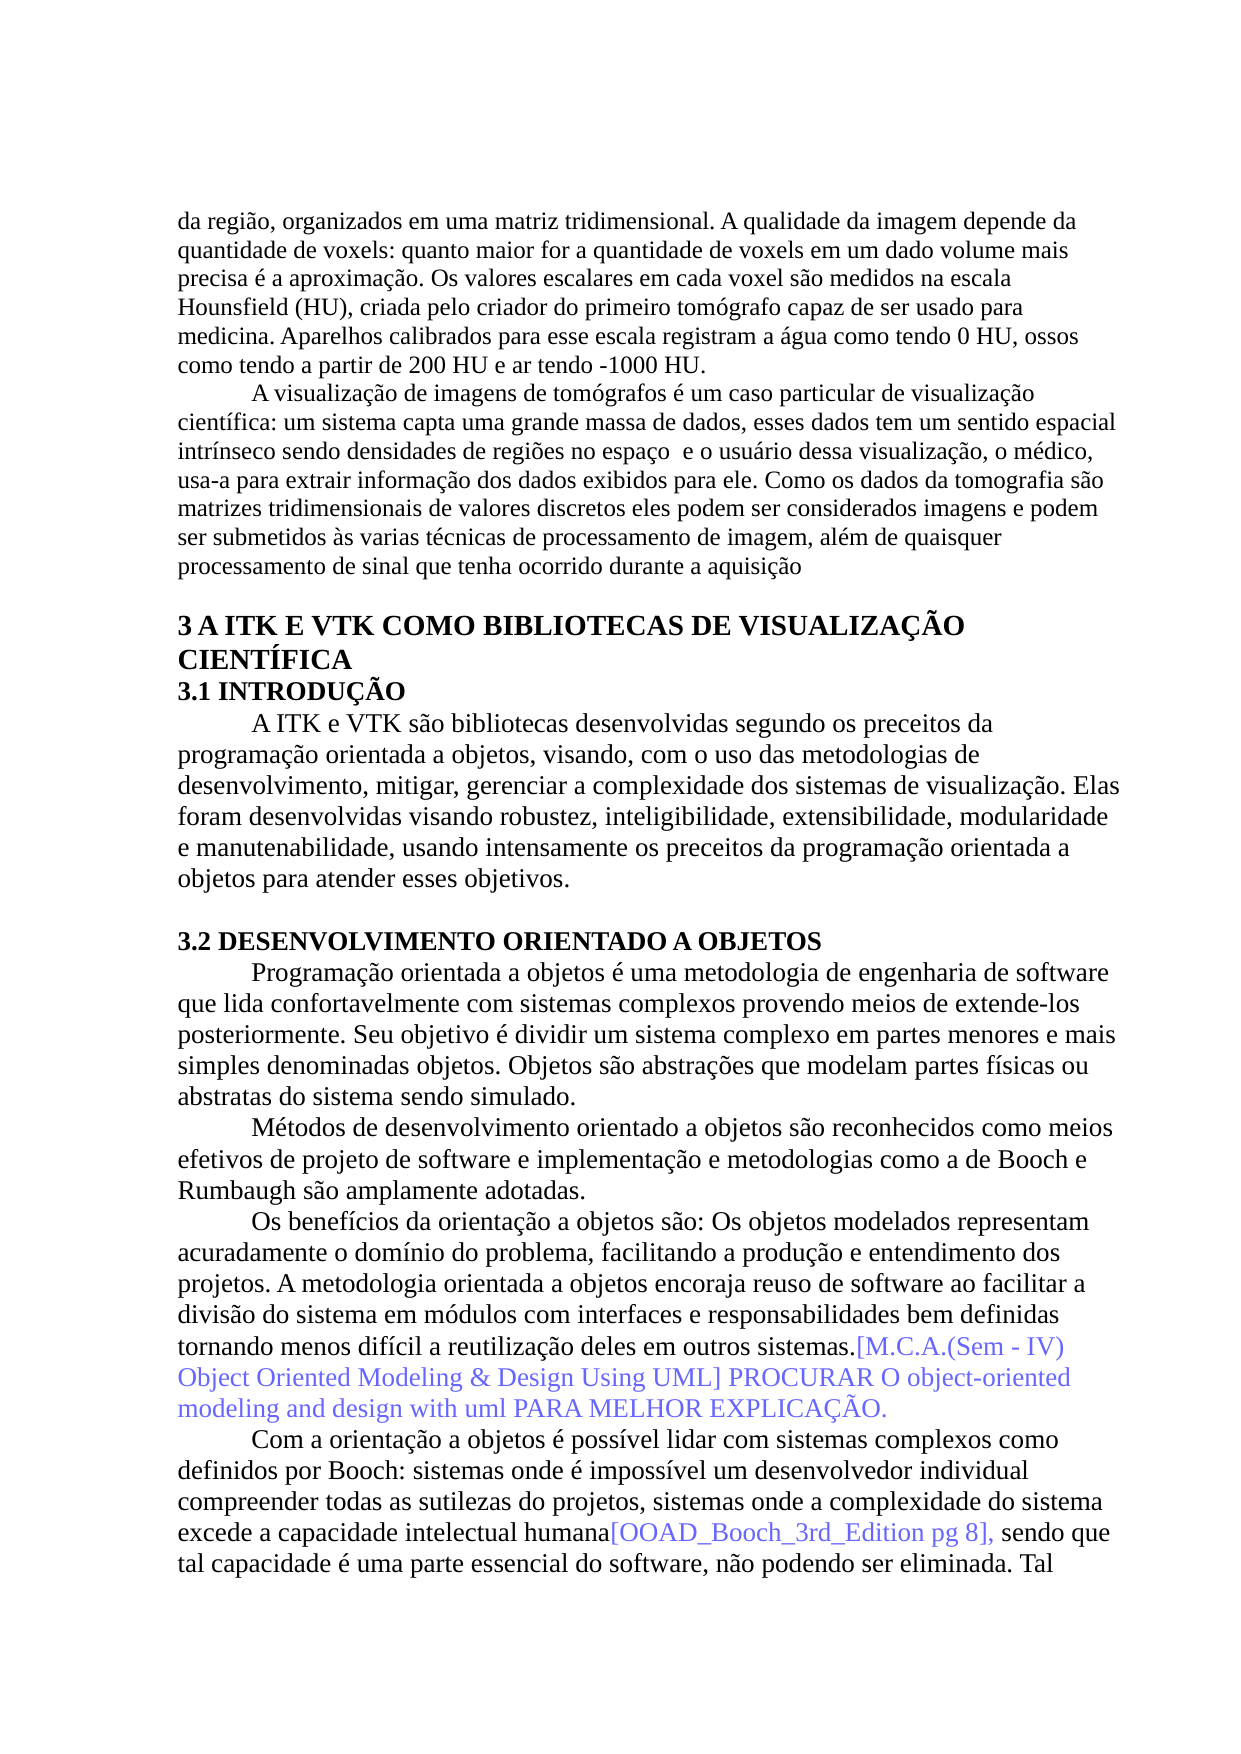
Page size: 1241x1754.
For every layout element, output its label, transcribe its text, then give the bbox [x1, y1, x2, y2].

subtitle 3 a itk e vtk como bibliotecas de visualização científica [177, 608, 1122, 676]
subtitle 3.2 DESENVOLVIMENTO ORIENTADO A OBJETOS [177, 925, 1122, 956]
text A visualização de imagens de tomógrafos é um caso particular de visualização científica: um sistema capta uma grande massa de dados, esses dados tem um sentido espacial intrínseco sendo densidades de regiões no espaço e o usuário dessa visualização, o médico, usa-a para extrair informação dos dados exibidos para ele. Como os dados da tomografia são matrizes tridimensionais de valores discretos eles podem ser considerados imagens e podem ser submetidos às varias técnicas de processamento de imagem, além de quaisquer processamento de sinal que tenha ocorrido durante a aquisição [177, 378, 1122, 580]
text da região, organizados em uma matriz tridimensional. A qualidade da imagem depende da quantidade de voxels: quanto maior for a quantidade de voxels em um dado volume mais precisa é a aproximação. Os valores escalares em cada voxel são medidos na escala Hounsfield (HU), criada pelo criador do primeiro tomógrafo capaz de ser usado para medicina. Aparelhos calibrados para esse escala registram a água como tendo 0 HU, ossos como tendo a partir de 200 HU e ar tendo -1000 HU. [177, 206, 1122, 378]
subtitle 3.1 INTRODUÇÃO [177, 676, 1122, 707]
text A ITK e VTK são bibliotecas desenvolvidas segundo os preceitos da programação orientada a objetos, visando, com o uso das metodologias de desenvolvimento, mitigar, gerenciar a complexidade dos sistemas de visualização. Elas foram desenvolvidas visando robustez, inteligibilidade, extensibilidade, modularidade e manutenabilidade, usando intensamente os preceitos da programação orientada a objetos para atender esses objetivos. [177, 707, 1122, 893]
text Programação orientada a objetos é uma metodologia de engenharia de software que lida confortavelmente com sistemas complexos provendo meios de extende-los posteriormente. Seu objetivo é dividir um sistema complexo em partes menores e mais simples denominadas objetos. Objetos são abstrações que modelam partes físicas ou abstratas do sistema sendo simulado. [177, 956, 1122, 1112]
text Com a orientação a objetos é possível lidar com sistemas complexos como definidos por Booch: sistemas onde é impossível um desenvolvedor individual compreender todas as sutilezas do projetos, sistemas onde a complexidade do sistema excede a capacidade intelectual humana[OOAD_Booch_3rd_Edition pg 8], sendo que tal capacidade é uma parte essencial do software, não podendo ser eliminada. Tal [177, 1423, 1122, 1579]
text Métodos de desenvolvimento orientado a objetos são reconhecidos como meios efetivos de projeto de software e implementação e metodologias como a de Booch e Rumbaugh são amplamente adotadas. [177, 1112, 1122, 1205]
text Os benefícios da orientação a objetos são: Os objetos modelados representam acuradamente o domínio do problema, facilitando a produção e entendimento dos projetos. A metodologia orientada a objetos encoraja reuso de software ao facilitar a divisão do sistema em módulos com interfaces e responsabilidades bem definidas tornando menos difícil a reutilização deles em outros sistemas.[M.C.A.(Sem - IV) Object Oriented Modeling & Design Using UML] PROCURAR O object-oriented modeling and design with uml PARA MELHOR EXPLICAÇÃO. [177, 1205, 1122, 1423]
